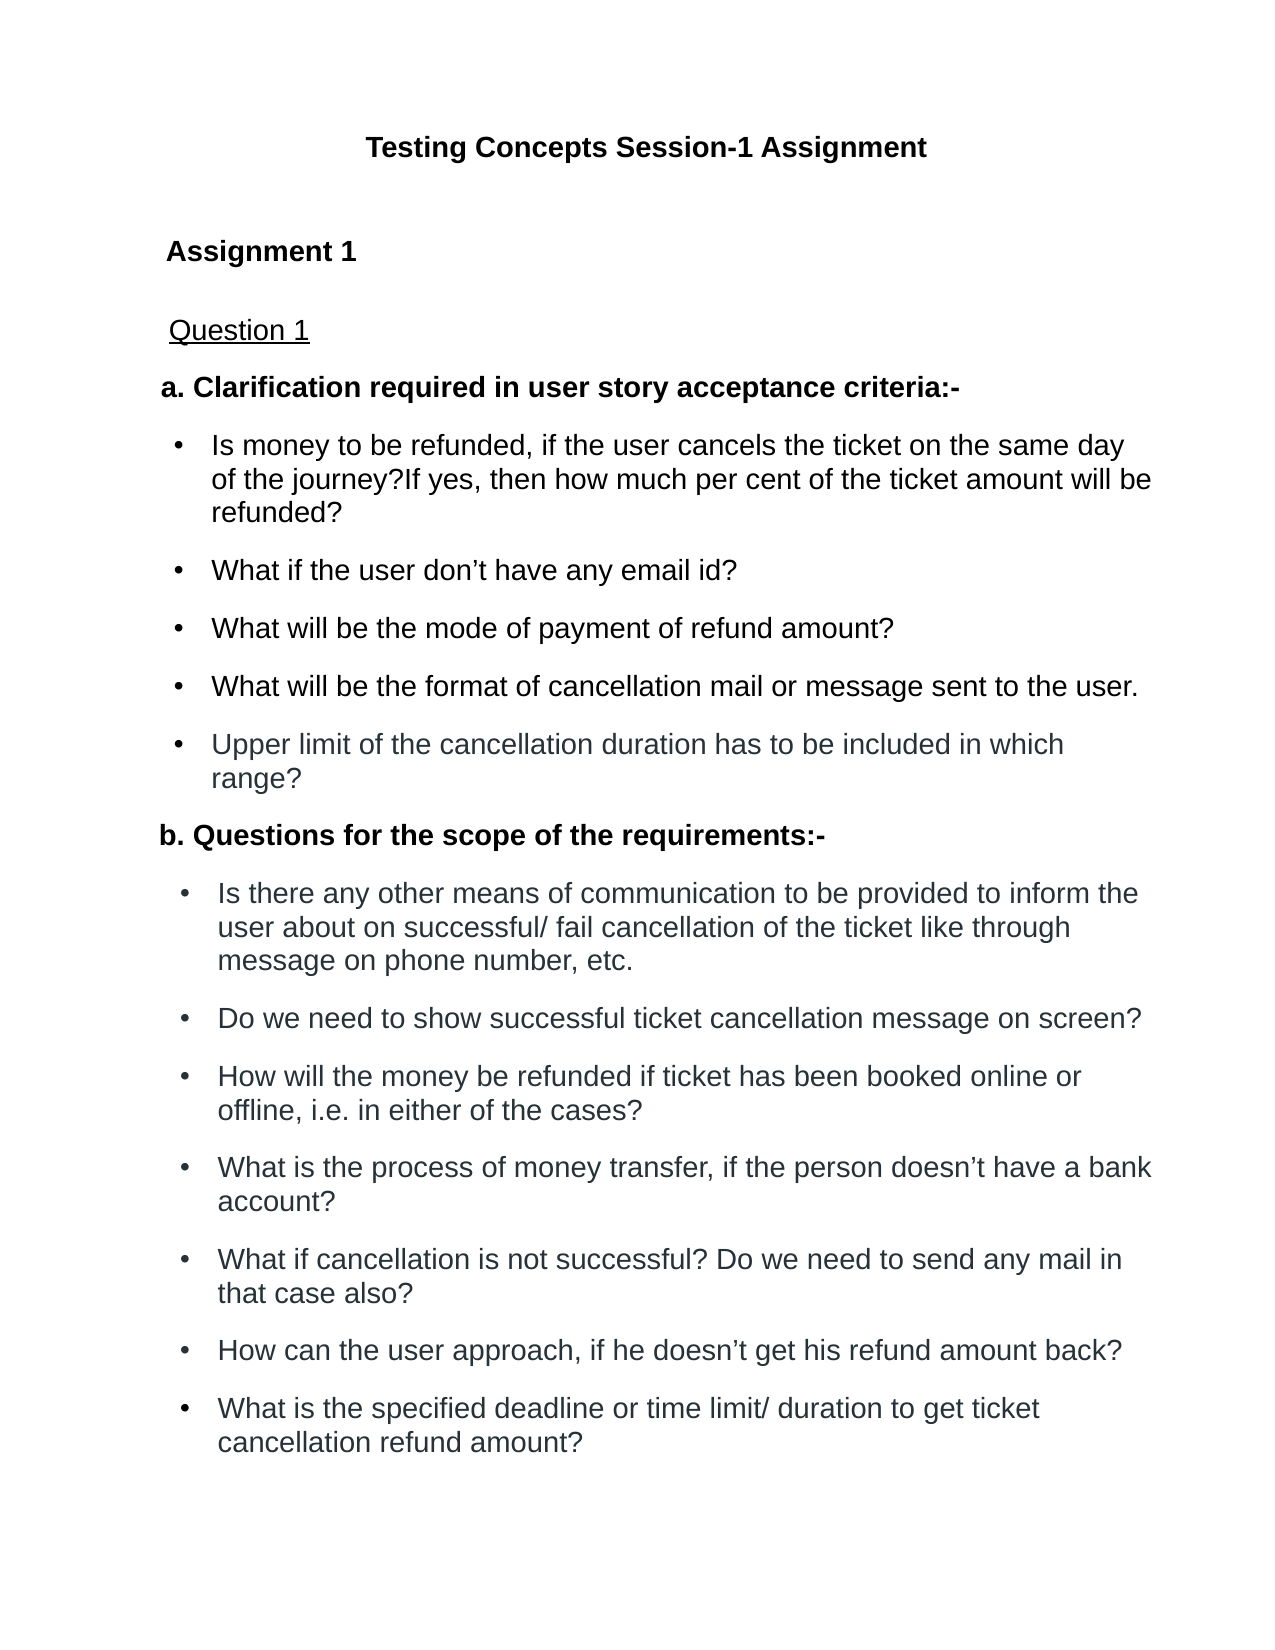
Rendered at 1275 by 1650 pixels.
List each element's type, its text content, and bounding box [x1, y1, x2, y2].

list What will be the format of cancellation mail or message sent to the user. [174, 669, 1157, 703]
list How will the money be refunded if ticket has been booked online or offline, i.e. in either of the cases? [180, 1059, 1157, 1126]
list What will be the mode of payment of refund amount? [174, 611, 1157, 645]
list Is money to be refunded, if the user cancels the ticket on the same day of the journey?If yes, then how much per cent of the ticket amount will be refunded? [174, 428, 1157, 529]
text b. Questions for the scope of the requirements:- [118, 818, 1157, 852]
list Upper limit of the cancellation duration has to be included in which range? [174, 727, 1157, 794]
list How can the user approach, if he doesn’t get his refund amount back? [180, 1333, 1157, 1367]
text Question 1 [136, 313, 1157, 346]
text Assignment 1 [118, 233, 1157, 267]
list What if the user don’t have any email id? [174, 553, 1157, 587]
text a. Clarification required in user story acceptance criteria:- [136, 370, 1157, 404]
list What if cancellation is not successful? Do we need to send any mail in that case also? [180, 1242, 1157, 1309]
list Do we need to show successful ticket cancellation message on screen? [180, 1001, 1157, 1035]
list Is there any other means of communication to be provided to inform the user about on successful/ fail cancellation of the ticket like through message on phone number, etc. [180, 876, 1157, 977]
list What is the specified deadline or time limit/ duration to get ticket cancellation refund amount? [180, 1391, 1157, 1458]
text Testing Concepts Session-1 Assignment [136, 130, 1157, 164]
list What is the process of money transfer, if the person doesn’t have a bank account? [180, 1150, 1157, 1218]
